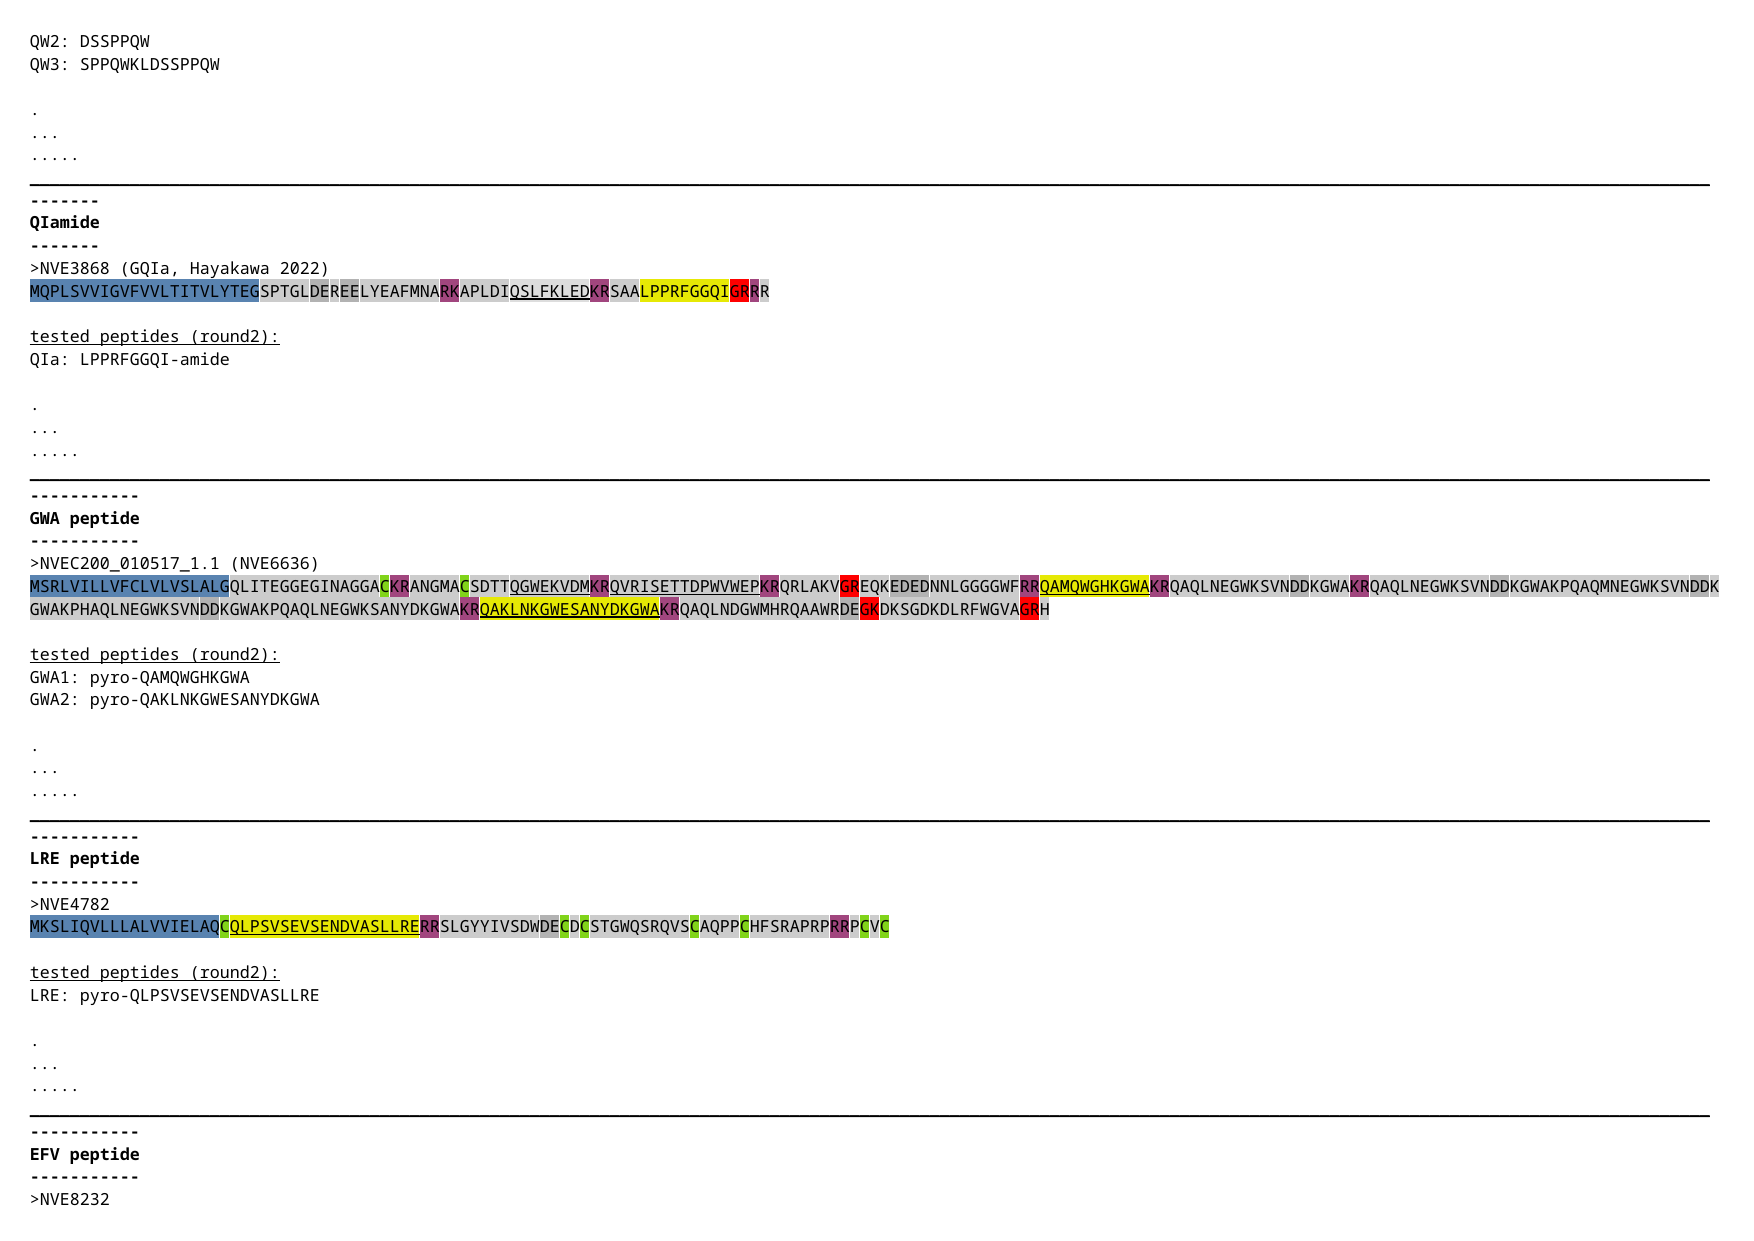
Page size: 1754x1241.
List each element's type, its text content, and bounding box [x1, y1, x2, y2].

text tested peptides (round2): [29, 961, 1724, 983]
text ----------- [29, 484, 1724, 506]
text ..... [29, 143, 1724, 166]
text ----------- [29, 870, 1724, 892]
text ----------- [29, 529, 1724, 552]
text QW2: DSSPPQW [29, 29, 1724, 52]
text ... [29, 1051, 1724, 1074]
text ... [29, 120, 1724, 143]
text ------- [29, 234, 1724, 257]
text >NVEC200_010517_1.1 (NVE6636) [29, 552, 1724, 574]
text ..... [29, 1074, 1724, 1097]
text MSRLVILLVFCLVLVSLALGQLITEGGEGINAGGACKRANGMACSDTTQGWEKVDMKRQVRISETTDPWVWEPKRQRLAKVGREQKEDEDNNLGGGGWFRRQAMQWGHKGWAKRQAQLNEGWKSVNDDKGWAKRQAQLNEGWKSVNDDKGWAKPQAQMNEGWKSVNDDKGWAKPHAQLNEGWKSVNDDKGWAKPQAQLNEGWKSANYDKGWAKRQAKLNKGWESANYDKGWAKRQAQLNDGWMHRQAAWRDEGKDKSGDKDLRFWGVAGRH [29, 574, 1724, 620]
text tested peptides (round2): [29, 643, 1724, 665]
text >NVE3868 (GQIa, Hayakawa 2022) [29, 257, 1724, 279]
text >NVE4782 [29, 892, 1724, 915]
text GWA peptide [29, 506, 1724, 529]
text EFV peptide [29, 1142, 1724, 1165]
text ..... [29, 438, 1724, 461]
text LRE peptide [29, 847, 1724, 870]
text >NVE8232 [29, 1188, 1724, 1210]
text ----------- [29, 1165, 1724, 1188]
text ________________________________________________________________________________________________________________________________________________________________________ [29, 166, 1724, 188]
text MKSLIQVLLLALVVIELAQCQLPSVSEVSENDVASLLRERRSLGYYIVSDWDECDCSTGWQSRQVSCAQPPCHFSRAPRPRRPCVC [29, 915, 1724, 938]
text ... [29, 756, 1724, 779]
text MQPLSVVIGVFVVLTITVLYTEGSPTGLDEREELYEAFMNARKAPLDIQSLFKLEDKRSAALPPRFGGQIGRRR [29, 279, 1724, 302]
text QW3: SPPQWKLDSSPPQW [29, 52, 1724, 75]
text . [29, 1029, 1724, 1051]
text LRE: pyro-QLPSVSEVSENDVASLLRE [29, 983, 1724, 1006]
text ----------- [29, 1119, 1724, 1142]
text ________________________________________________________________________________________________________________________________________________________________________ [29, 461, 1724, 484]
text ----------- [29, 824, 1724, 847]
text ________________________________________________________________________________________________________________________________________________________________________ [29, 802, 1724, 824]
text GWA1: pyro-QAMQWGHKGWA [29, 665, 1724, 688]
text ... [29, 416, 1724, 438]
text GWA2: pyro-QAKLNKGWESANYDKGWA [29, 688, 1724, 711]
text tested peptides (round2): [29, 325, 1724, 347]
text QIa: LPPRFGGQI-amide [29, 347, 1724, 370]
text ------- [29, 188, 1724, 211]
text . [29, 733, 1724, 756]
text . [29, 393, 1724, 416]
text . [29, 98, 1724, 120]
text QIamide [29, 211, 1724, 234]
text ________________________________________________________________________________________________________________________________________________________________________ [29, 1097, 1724, 1119]
text ..... [29, 779, 1724, 802]
